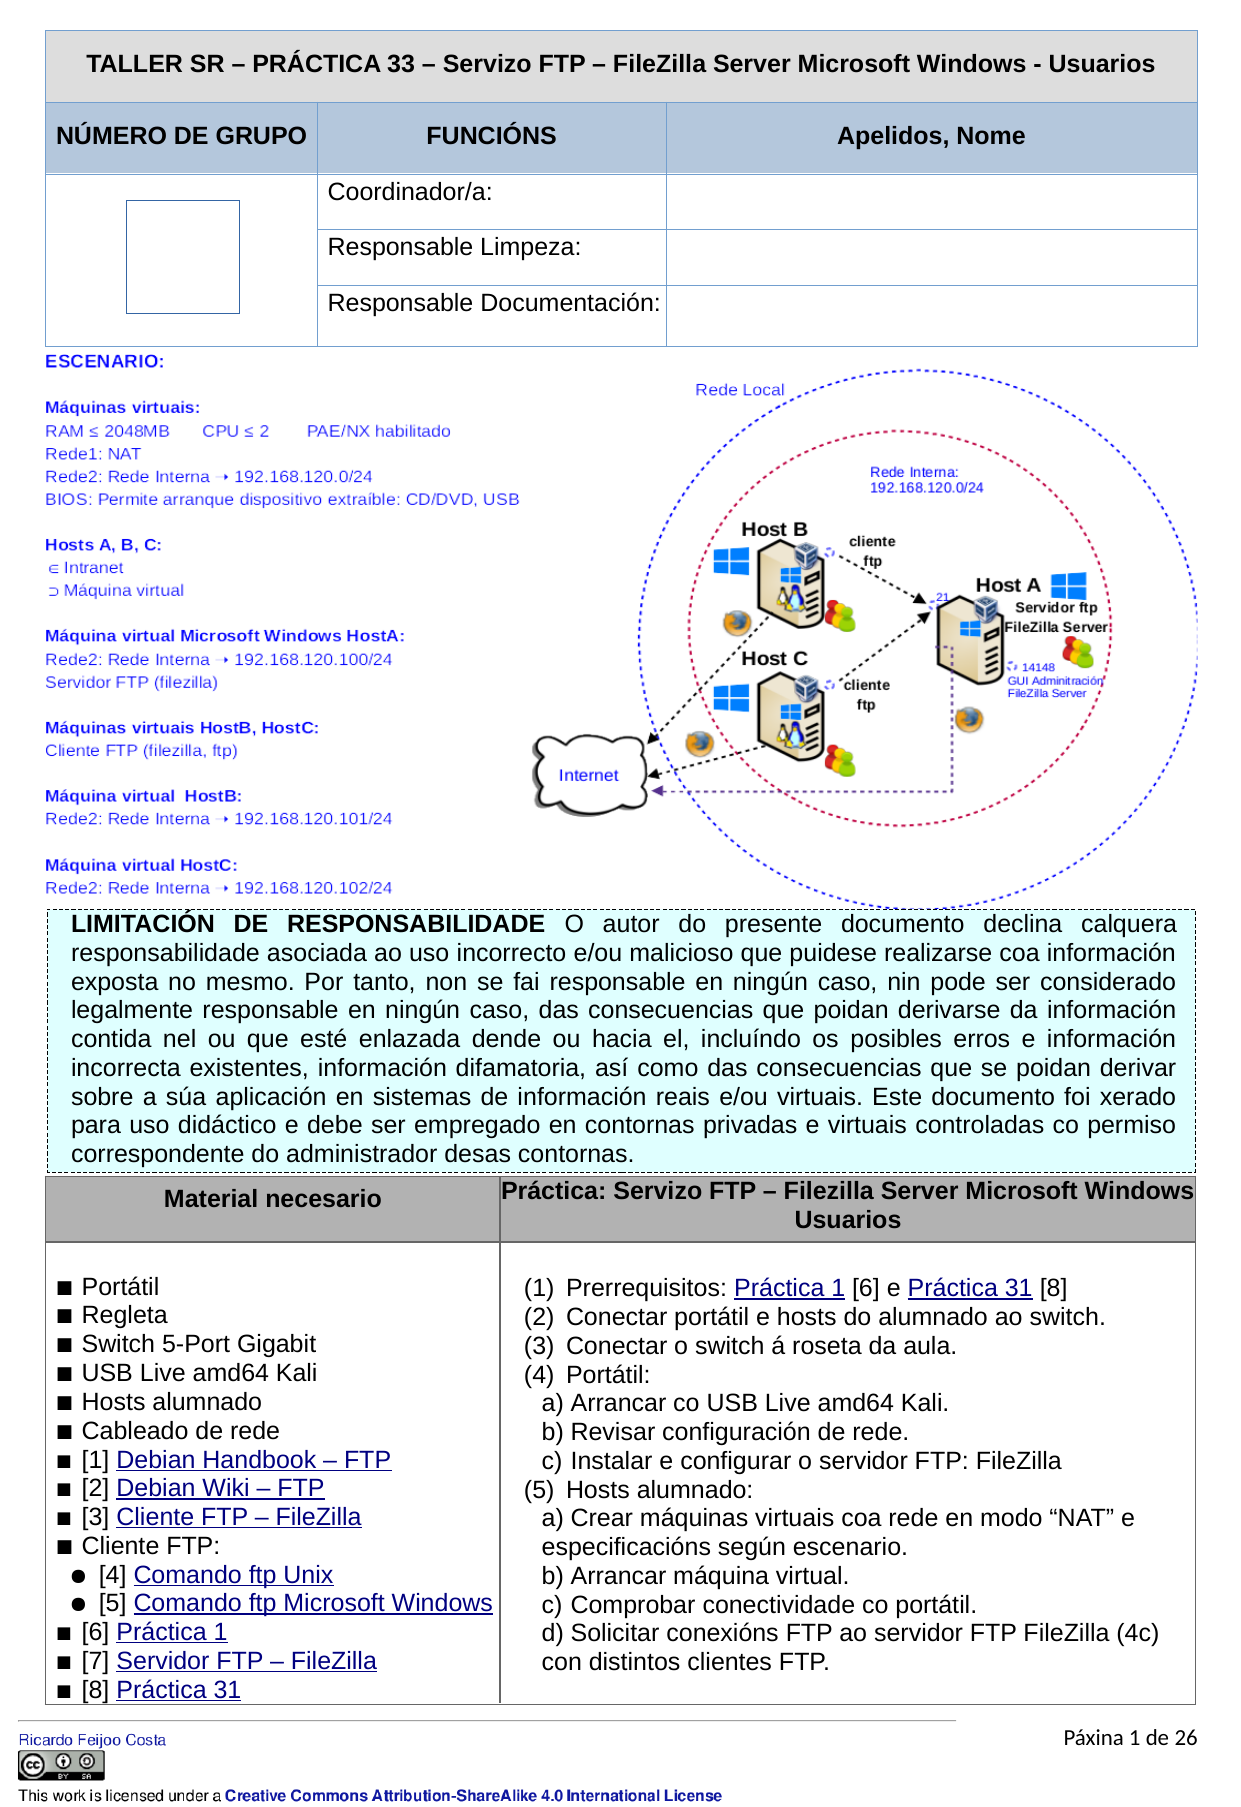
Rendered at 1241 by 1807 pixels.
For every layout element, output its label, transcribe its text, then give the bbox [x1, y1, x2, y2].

table_cell [667, 175, 1197, 229]
picture [8, 1715, 957, 1806]
table_cell NÚMERO DE GRUPO [46, 103, 317, 173]
table_cell Responsable Documentación: [318, 286, 666, 346]
table_cell Responsable Limpeza: [318, 230, 666, 284]
table_cell [46, 175, 317, 346]
table_cell [667, 286, 1197, 346]
table_cell [667, 230, 1197, 284]
table_header Práctica: Servizo FTP – Filezilla Server Microsoft Windows Usuarios [501, 1177, 1195, 1241]
table_cell Coordinador/a: [318, 175, 666, 229]
table_cell Portátil Regleta Switch 5-Port Gigabit USB Live amd64 Kali Hosts alumnado Cableado de rede [1] Debian Handbook – FTP [2] Debian Wiki – FTP [3] Cliente FTP – FileZilla Cliente FTP: [4] Comando ftp Unix [5] Comando ftp Microsoft Windows [6] Práctica 1 [7] Servidor FTP – FileZilla [8] Práctica 31 [46, 1243, 499, 1703]
table_header Material necesario [46, 1177, 499, 1241]
table_cell Prerrequisitos: Práctica 1 [6] e Práctica 31 [8] Conectar portátil e hosts do alumnado ao switch. Conectar o switch á roseta da aula. Portátil: Arrancar co USB Live amd64 Kali. Revisar configuración de rede. Instalar e configurar o servidor FTP: FileZilla Hosts alumnado: Crear máquinas virtuais coa rede en modo “NAT” e especificacións según escenario. Arrancar máquina virtual. Comprobar conectividade co portátil. Solicitar conexións FTP ao servidor FTP FileZilla (4c) con distintos clientes FTP. [501, 1243, 1195, 1703]
table_cell Apelidos, Nome [667, 103, 1197, 173]
picture [45, 354, 1198, 909]
table_cell FUNCIÓNS [318, 103, 666, 173]
table_header TALLER SR – PRÁCTICA 33 – Servizo FTP – FileZilla Server Microsoft Windows - Usuarios [46, 31, 1197, 102]
